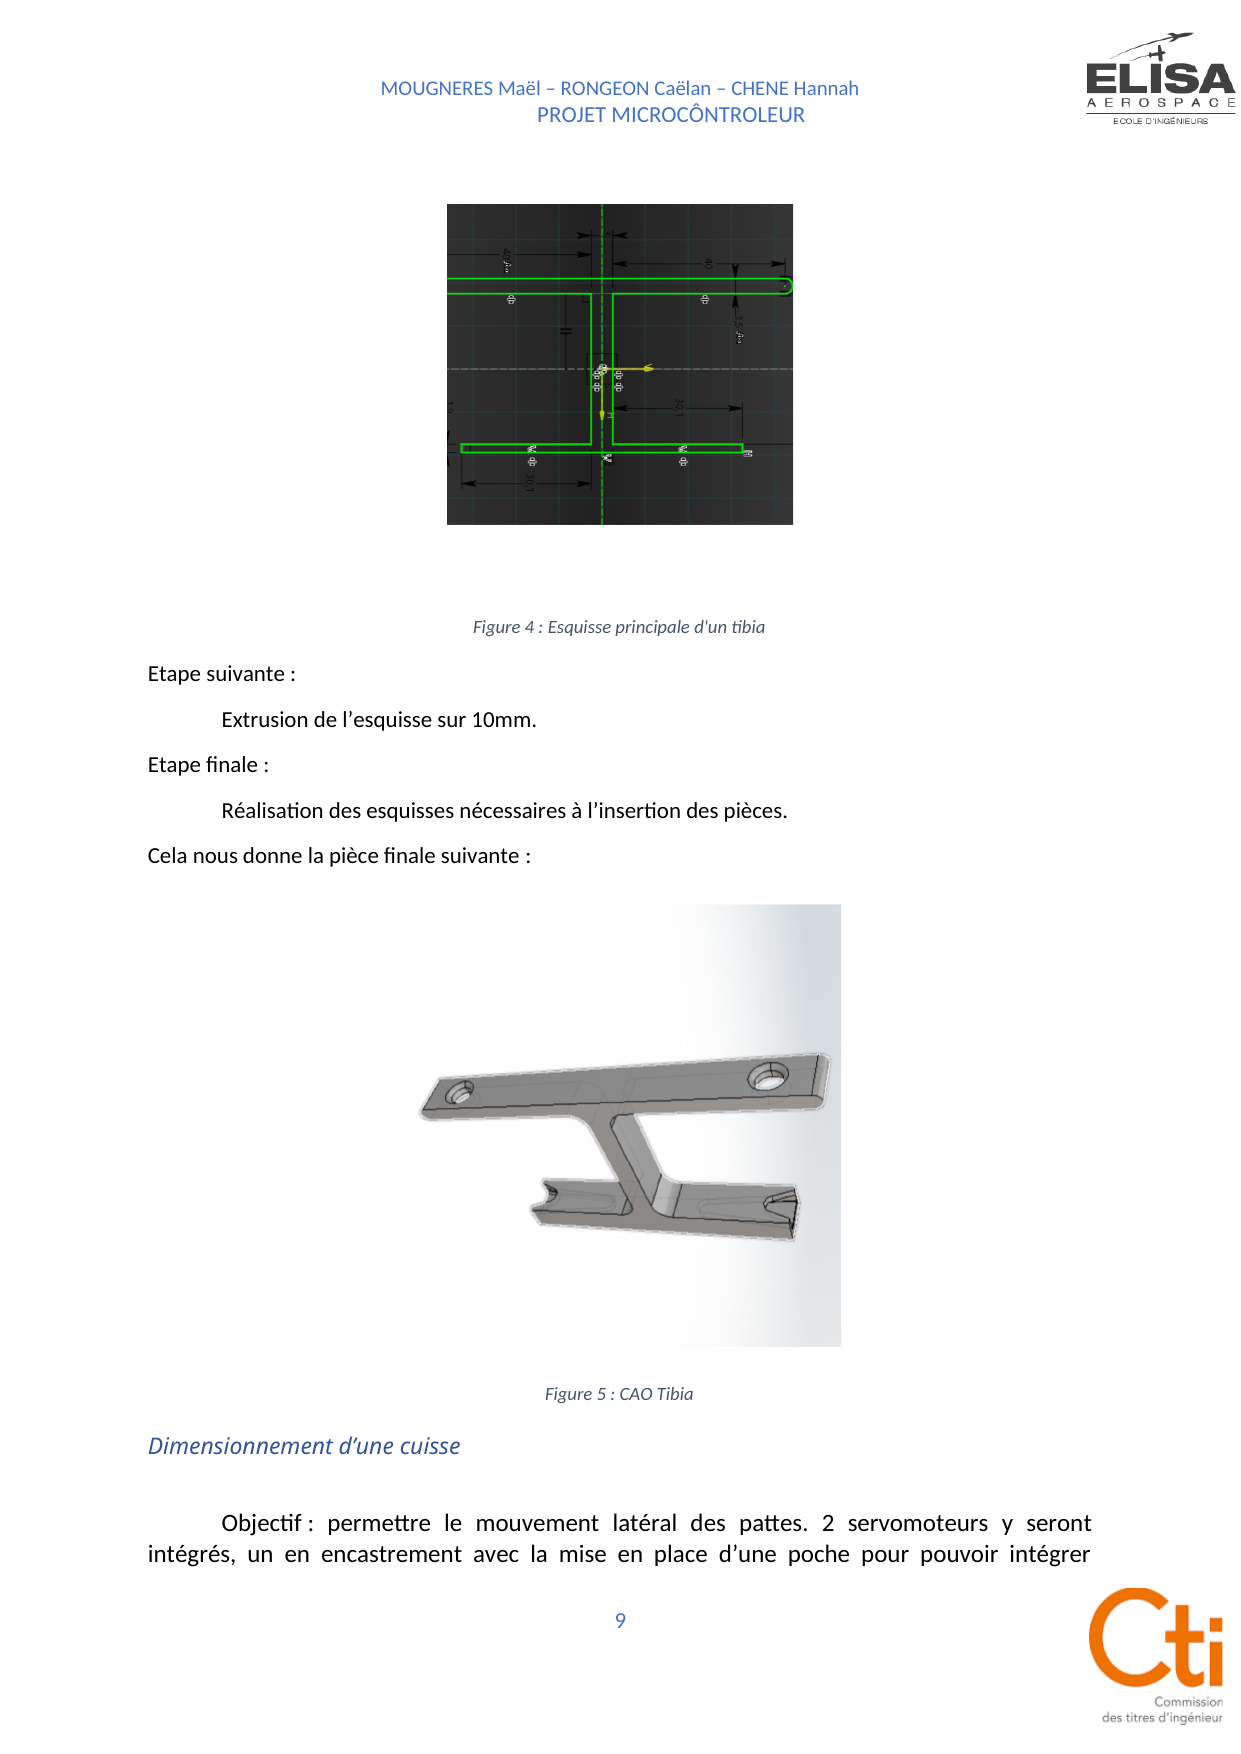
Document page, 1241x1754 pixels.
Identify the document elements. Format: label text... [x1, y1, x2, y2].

text Figure 4 : Esquisse principale d'un tibia [148, 616, 1093, 639]
text Réalisation des esquisses nécessaires à l’insertion des pièces. [148, 796, 1093, 824]
text Extrusion de l’esquisse sur 10mm. [148, 705, 1093, 733]
subtitle Dimensionnement d’une cuisse [148, 1429, 1093, 1461]
text Figure 5 : CAO Tibia [148, 1382, 1093, 1404]
text Etape finale : [148, 751, 1093, 778]
text Cela nous donne la pièce finale suivante : [148, 842, 1093, 869]
text Objectif : permettre le mouvement latéral des pattes. 2 servomoteurs y seront intégrés, un en encastrement avec la mise en place d’une poche pour pouvoir intégrer [148, 1507, 1093, 1569]
text Etape suivante : [148, 659, 1093, 687]
